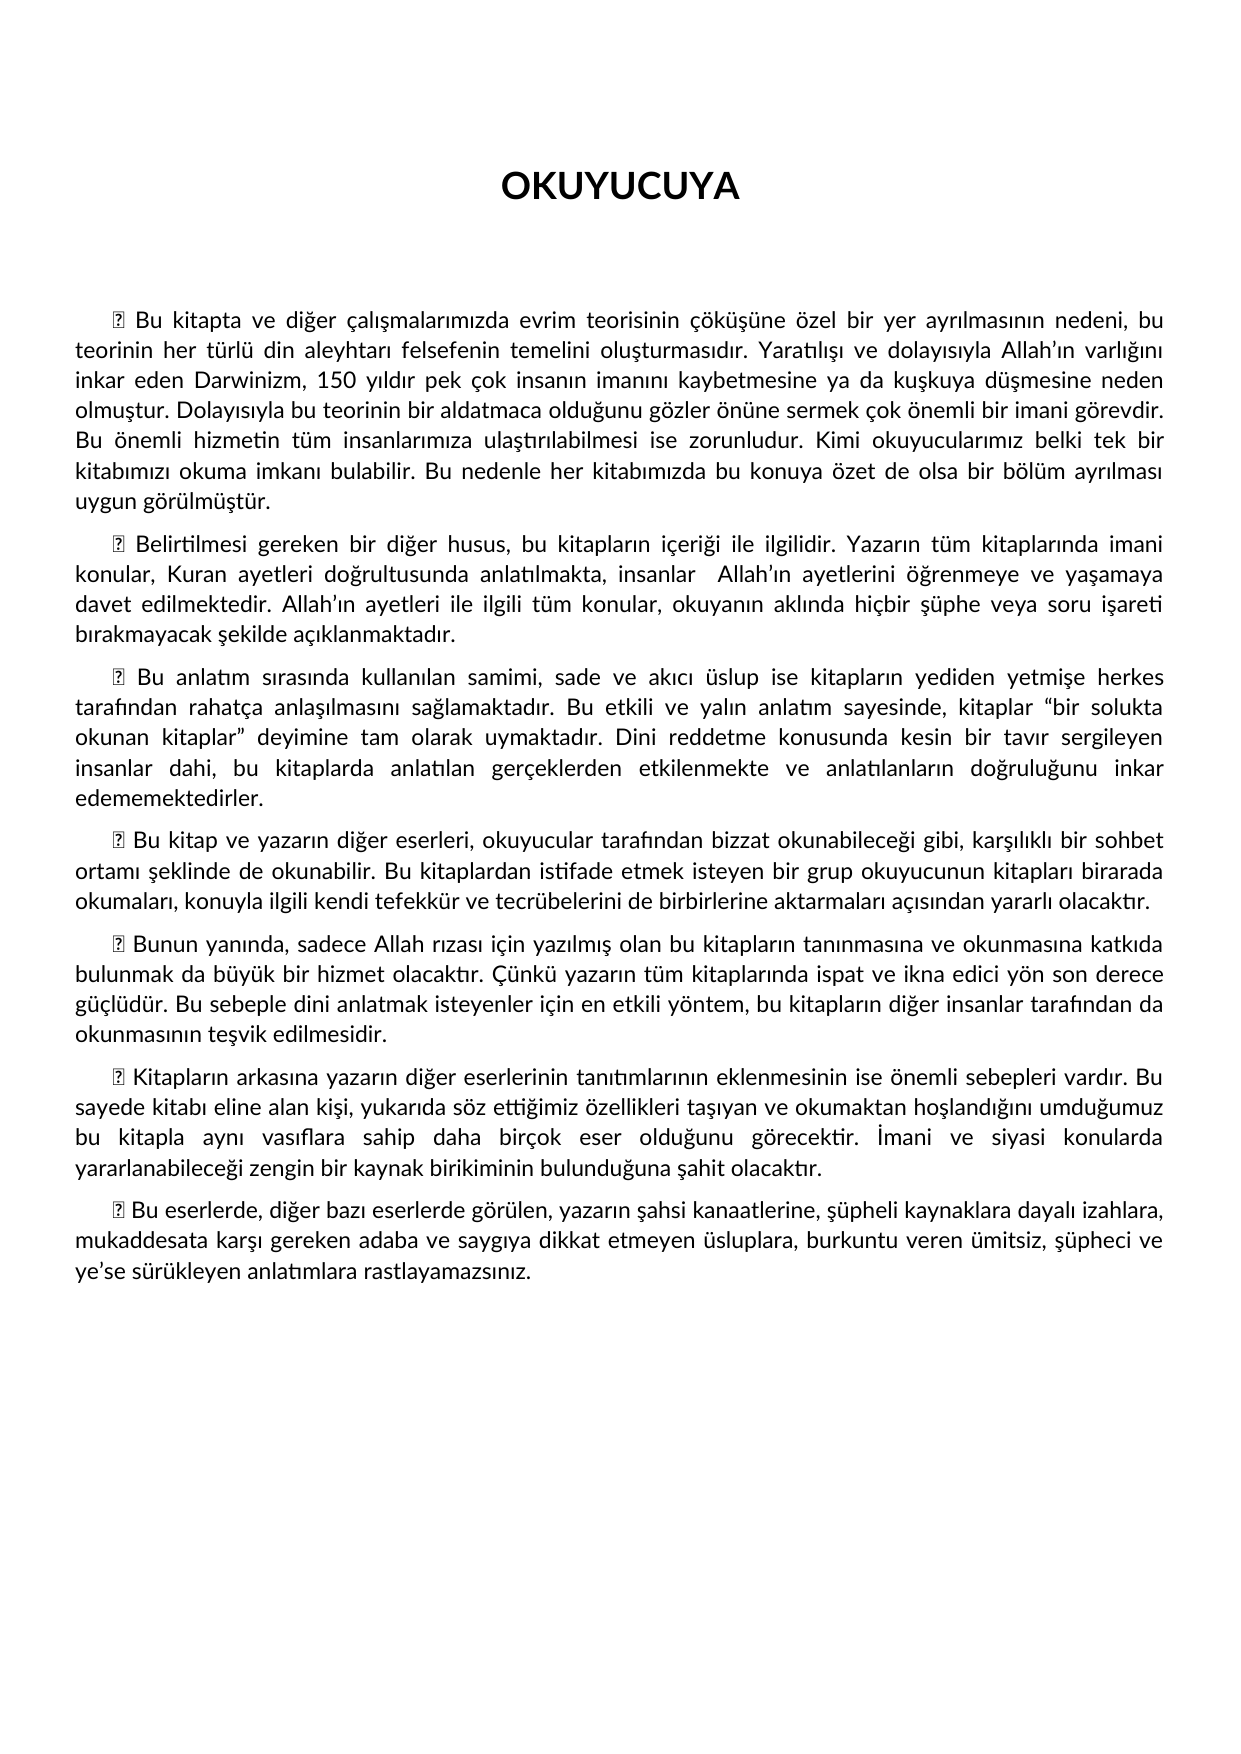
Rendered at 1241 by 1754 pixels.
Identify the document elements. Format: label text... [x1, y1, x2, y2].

text  Bu kitap ve yazarın diğer eserleri, okuyucular tarafından bizzat okunabileceği gibi, karşılıklı bir sohbet ortamı şeklinde de okunabilir. Bu kitaplardan istifade etmek isteyen bir grup okuyucunun kitapları birarada okumaları, konuyla ilgili kendi tefekkür ve tecrübelerini de birbirlerine aktarmaları açısından yararlı olacaktır. [75, 826, 1165, 914]
text  Bunun yanında, sadece Allah rızası için yazılmış olan bu kitapların tanınmasına ve okunmasına katkıda bulunmak da büyük bir hizmet olacaktır. Çünkü yazarın tüm kitaplarında ispat ve ikna edici yön son derece güçlüdür. Bu sebeple dini anlatmak isteyenler için en etkili yöntem, bu kitapların diğer insanlar tarafından da okunmasının teşvik edilmesidir. [75, 929, 1165, 1047]
text  Belirtilmesi gereken bir diğer husus, bu kitapların içeriği ile ilgilidir. Yazarın tüm kitaplarında imani konular, Kuran ayetleri doğrultusunda anlatılmakta, insanlar Allah’ın ayetlerini öğrenmeye ve yaşamaya davet edilmektedir. Allah’ın ayetleri ile ilgili tüm konular, okuyanın aklında hiçbir şüphe veya soru işareti bırakmayacak şekilde açıklanmaktadır. [75, 529, 1165, 647]
text  Bu anlatım sırasında kullanılan samimi, sade ve akıcı üslup ise kitapların yediden yetmişe herkes tarafından rahatça anlaşılmasını sağlamaktadır. Bu etkili ve yalın anlatım sayesinde, kitaplar “bir solukta okunan kitaplar” deyimine tam olarak uymaktadır. Dini reddetme konusunda kesin bir tavır sergileyen insanlar dahi, bu kitaplarda anlatılan gerçeklerden etkilenmekte ve anlatılanların doğruluğunu inkar edememektedirler. [75, 663, 1165, 811]
subtitle OKUYUCUYA [75, 162, 1165, 207]
text  Bu eserlerde, diğer bazı eserlerde görülen, yazarın şahsi kanaatlerine, şüpheli kaynaklara dayalı izahlara, mukaddesata karşı gereken adaba ve saygıya dikkat etmeyen üsluplara, burkuntu veren ümitsiz, şüpheci ve ye’se sürükleyen anlatımlara rastlayamazsınız. [75, 1196, 1165, 1284]
text  Bu kitapta ve diğer çalışmalarımızda evrim teorisinin çöküşüne özel bir yer ayrılmasının nedeni, bu teorinin her türlü din aleyhtarı felsefenin temelini oluşturmasıdır. Yaratılışı ve dolayısıyla Allah’ın varlığını inkar eden Darwinizm, 150 yıldır pek çok insanın imanını kaybetmesine ya da kuşkuya düşmesine neden olmuştur. Dolayısıyla bu teorinin bir aldatmaca olduğunu gözler önüne sermek çok önemli bir imani görevdir. Bu önemli hizmetin tüm insanlarımıza ulaştırılabilmesi ise zorunludur. Kimi okuyucularımız belki tek bir kitabımızı okuma imkanı bulabilir. Bu nedenle her kitabımızda bu konuya özet de olsa bir bölüm ayrılması uygun görülmüştür. [75, 305, 1165, 514]
text  Kitapların arkasına yazarın diğer eserlerinin tanıtımlarının eklenmesinin ise önemli sebepleri vardır. Bu sayede kitabı eline alan kişi, yukarıda söz ettiğimiz özellikleri taşıyan ve okumaktan hoşlandığını umduğumuz bu kitapla aynı vasıflara sahip daha birçok eser olduğunu görecektir. İmani ve siyasi konularda yararlanabileceği zengin bir kaynak birikiminin bulunduğuna şahit olacaktır. [75, 1063, 1165, 1181]
